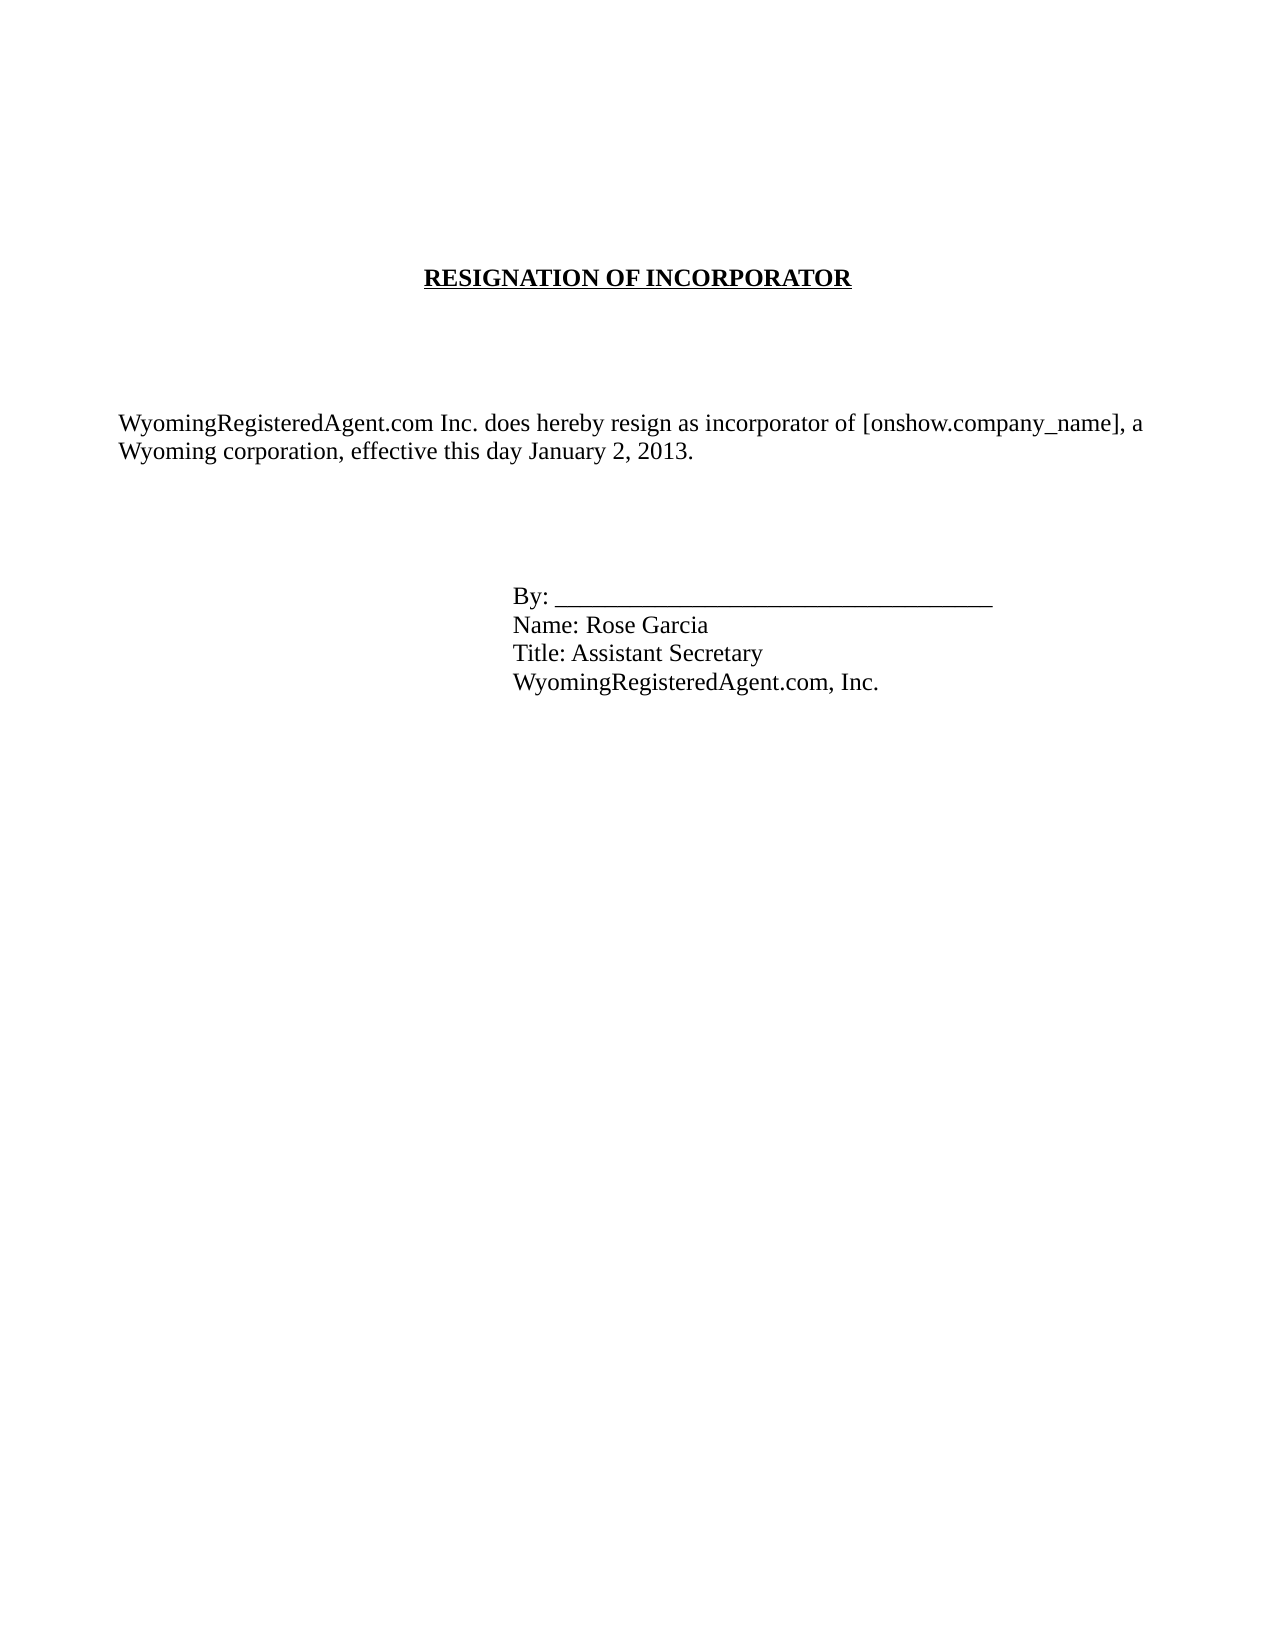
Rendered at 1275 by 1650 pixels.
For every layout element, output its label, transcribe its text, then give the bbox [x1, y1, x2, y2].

text By: ___________________________________ [513, 581, 1157, 610]
text Title: Assistant Secretary [513, 638, 1157, 667]
text RESIGNATION OF INCORPORATOR [118, 263, 1157, 292]
text WyomingRegisteredAgent.com, Inc. [513, 667, 1157, 696]
text WyomingRegisteredAgent.com Inc. does hereby resign as incorporator of [onshow.company_name], a Wyoming corporation, effective this day January 2, 2013. [118, 408, 1157, 465]
text Name: Rose Garcia [513, 610, 1157, 638]
